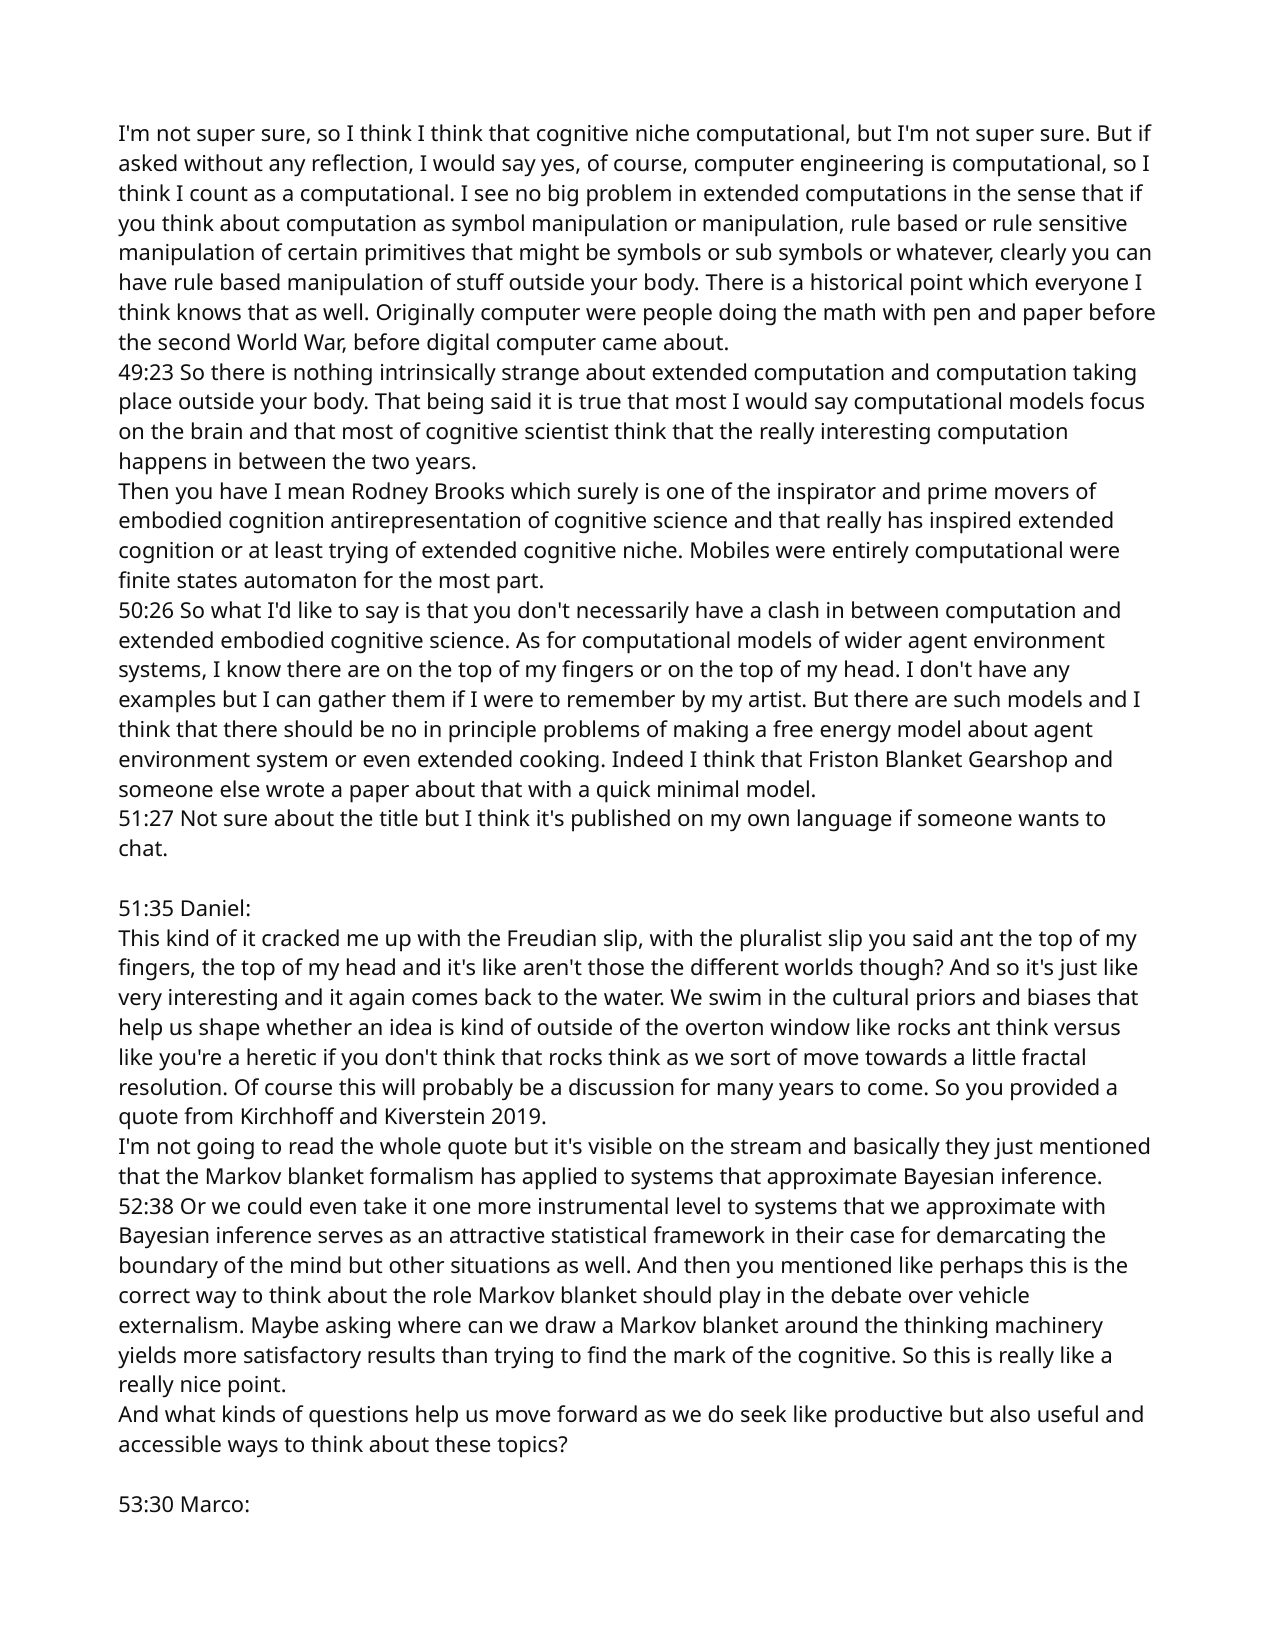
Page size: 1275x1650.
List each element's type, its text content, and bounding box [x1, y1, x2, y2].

text I'm not going to read the whole quote but it's visible on the stream and basically they just mentioned that the Markov blanket formalism has applied to systems that approximate Bayesian inference. [118, 1131, 1157, 1191]
text 53:30 Marco: [118, 1488, 1157, 1518]
text I'm not super sure, so I think I think that cognitive niche computational, but I'm not super sure. But if asked without any reflection, I would say yes, of course, computer engineering is computational, so I think I count as a computational. I see no big problem in extended computations in the sense that if you think about computation as symbol manipulation or manipulation, rule based or rule sensitive manipulation of certain primitives that might be symbols or sub symbols or whatever, clearly you can have rule based manipulation of stuff outside your body. There is a historical point which everyone I think knows that as well. Originally computer were people doing the math with pen and paper before the second World War, before digital computer came about. [118, 118, 1157, 356]
text And what kinds of questions help us move forward as we do seek like productive but also useful and accessible ways to think about these topics? [118, 1399, 1157, 1459]
text This kind of it cracked me up with the Freudian slip, with the pluralist slip you said ant the top of my fingers, the top of my head and it's like aren't those the different worlds though? And so it's just like very interesting and it again comes back to the water. We swim in the cultural priors and biases that help us shape whether an idea is kind of outside of the overton window like rocks ant think versus like you're a heretic if you don't think that rocks think as we sort of move towards a little fractal resolution. Of course this will probably be a discussion for many years to come. So you provided a quote from Kirchhoff and Kiverstein 2019. [118, 922, 1157, 1131]
text 49:23 So there is nothing intrinsically strange about extended computation and computation taking place outside your body. That being said it is true that most I would say computational models focus on the brain and that most of cognitive scientist think that the really interesting computation happens in between the two years. [118, 356, 1157, 476]
text 50:26 So what I'd like to say is that you don't necessarily have a clash in between computation and extended embodied cognitive science. As for computational models of wider agent environment systems, I know there are on the top of my fingers or on the top of my head. I don't have any examples but I can gather them if I were to remember by my artist. But there are such models and I think that there should be no in principle problems of making a free energy model about agent environment system or even extended cooking. Indeed I think that Friston Blanket Gearshop and someone else wrote a paper about that with a quick minimal model. [118, 595, 1157, 803]
text 51:35 Daniel: [118, 893, 1157, 922]
text 51:27 Not sure about the title but I think it's published on my own language if someone wants to chat. [118, 803, 1157, 863]
text 52:38 Or we could even take it one more instrumental level to systems that we approximate with Bayesian inference serves as an attractive statistical framework in their case for demarcating the boundary of the mind but other situations as well. And then you mentioned like perhaps this is the correct way to think about the role Markov blanket should play in the debate over vehicle externalism. Maybe asking where can we draw a Markov blanket around the thinking machinery yields more satisfactory results than trying to find the mark of the cognitive. So this is really like a really nice point. [118, 1191, 1157, 1399]
text Then you have I mean Rodney Brooks which surely is one of the inspirator and prime movers of embodied cognition antirepresentation of cognitive science and that really has inspired extended cognition or at least trying of extended cognitive niche. Mobiles were entirely computational were finite states automaton for the most part. [118, 476, 1157, 595]
